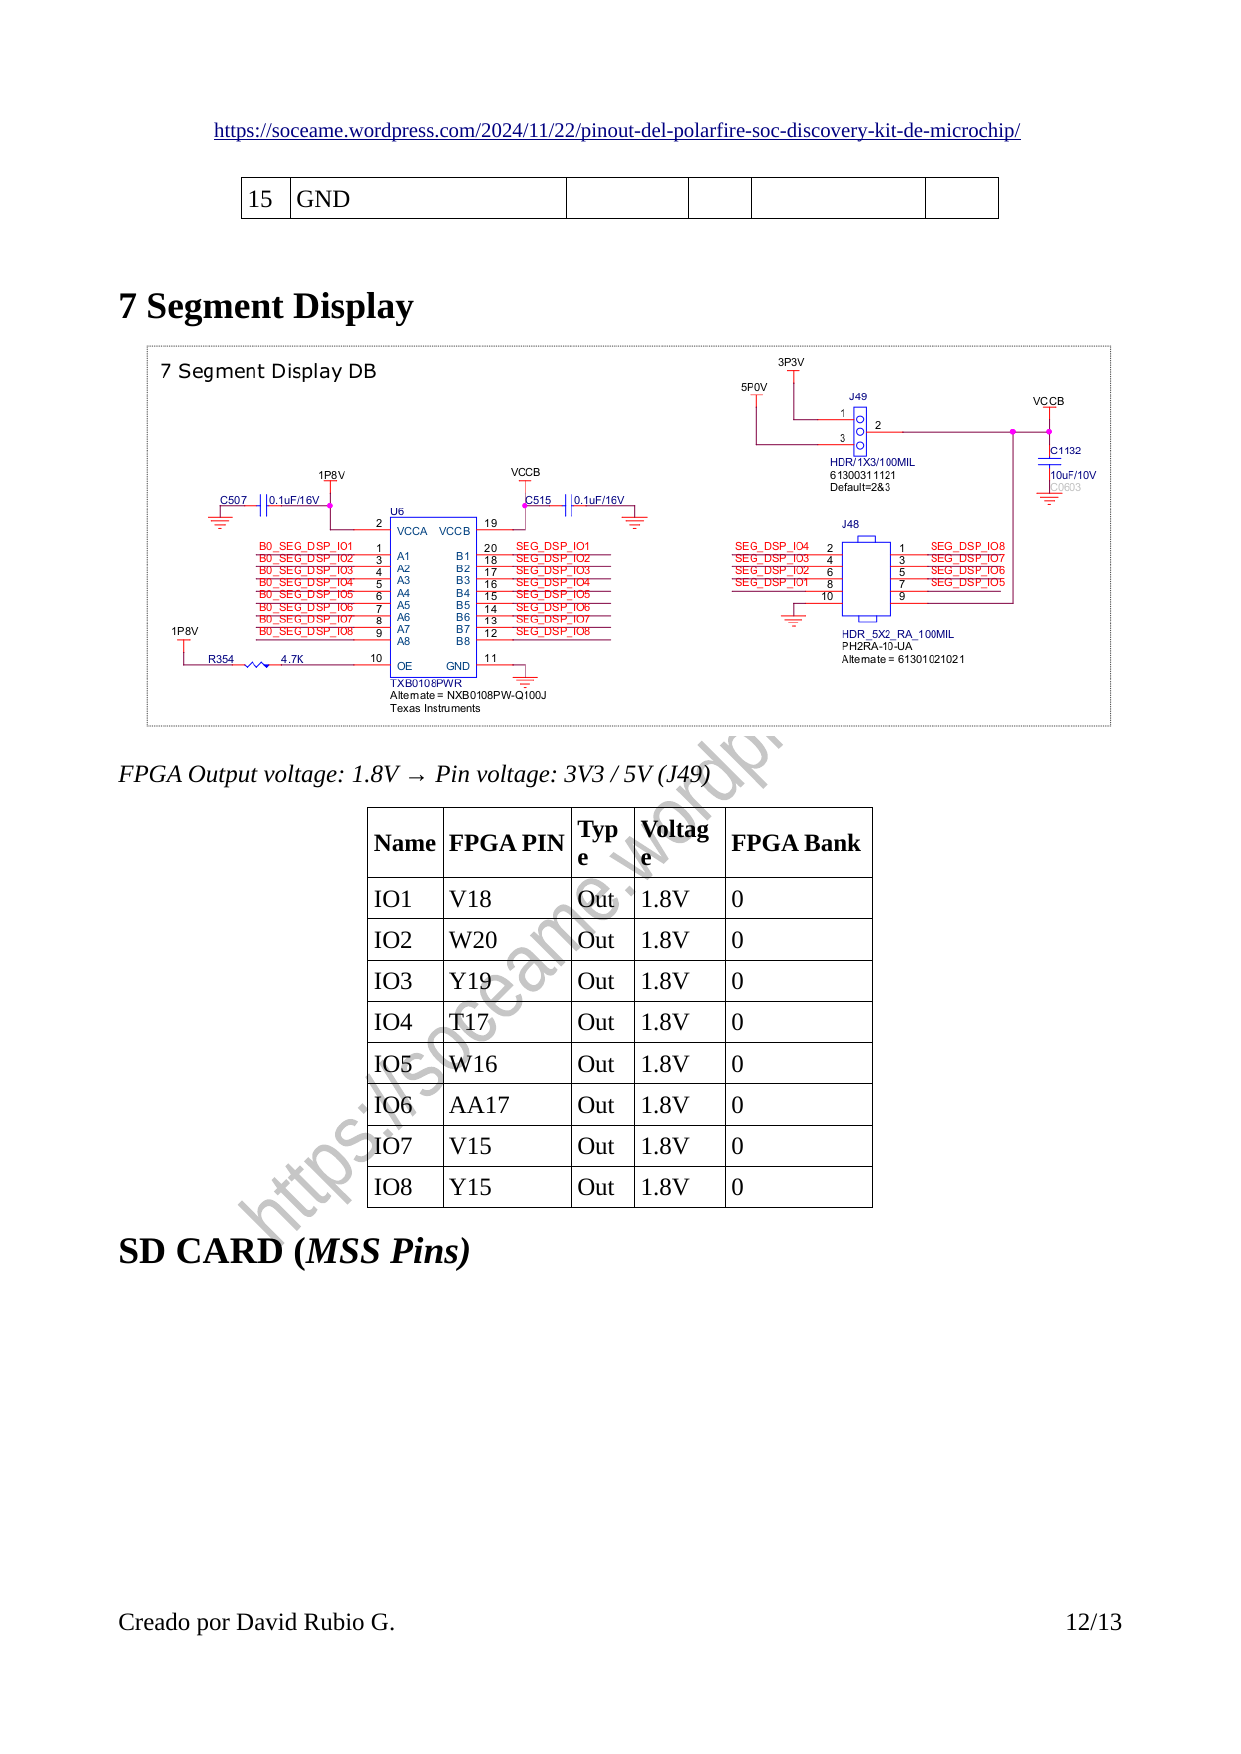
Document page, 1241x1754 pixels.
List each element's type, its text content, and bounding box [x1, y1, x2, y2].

table_cell IO1 [368, 878, 443, 918]
table_cell 0 [726, 1167, 872, 1207]
table_cell IO2 [368, 919, 443, 959]
table_cell 0 [726, 961, 872, 1001]
table_cell 1.8V [635, 1084, 725, 1124]
text FPGA Output voltage: 1.8V → Pin voltage: 3V3 / 5V (J49) [754, 759, 1122, 788]
table_cell IO6 [368, 1084, 394, 1124]
table_cell 0 [726, 1002, 872, 1042]
table_cell Out [583, 885, 600, 895]
table_cell Out [572, 1002, 634, 1042]
table_cell T17 [455, 1025, 478, 1042]
table_cell IO4 [368, 1002, 443, 1042]
table_cell [689, 178, 751, 218]
table_header FPGA Bank [726, 808, 872, 877]
table_cell W20 [444, 919, 552, 959]
table_cell 0 [726, 1043, 872, 1083]
table_cell IO6 [377, 1084, 443, 1124]
table_cell T17 [496, 1002, 516, 1010]
table_cell IO3 [368, 961, 443, 1001]
table_cell Y19 [444, 961, 571, 1001]
table_cell W16 [444, 1043, 571, 1083]
table_header Type [572, 808, 634, 877]
table_cell T17 [444, 1034, 455, 1042]
table_cell Out [572, 1084, 634, 1124]
table_cell 1.8V [635, 878, 725, 918]
table_cell 0 [726, 1126, 872, 1166]
table_cell 1.8V [635, 1002, 725, 1042]
table_cell V18 [444, 878, 571, 918]
table_cell Out [572, 878, 592, 918]
table_cell AA17 [444, 1084, 571, 1124]
table_cell 1.8V [635, 1043, 725, 1083]
table_cell [567, 178, 688, 218]
table_header Voltage [660, 808, 689, 836]
text FPGA Output voltage: 1.8V → Pin voltage: 3V3 / 5V (J49) [118, 759, 711, 788]
text FPGA Output voltage: 1.8V → Pin voltage: 3V3 / 5V (J49) [722, 759, 761, 788]
table_cell [542, 927, 571, 959]
table_cell V15 [444, 1126, 571, 1166]
subtitle SD CARD (MSS Pins) [118, 1229, 1122, 1272]
table_cell T17 [462, 1002, 571, 1042]
table_cell IO5 [368, 1043, 443, 1083]
table_cell Out [572, 1167, 634, 1207]
table_cell Out [572, 1126, 634, 1166]
table_cell 0 [726, 1084, 872, 1124]
table_cell 0 [726, 878, 872, 918]
table_cell Out [592, 878, 634, 918]
table_cell IO7 [368, 1126, 443, 1166]
subtitle 7 Segment Display [118, 240, 1122, 326]
table_header Voltage [644, 808, 725, 877]
table_cell IO8 [368, 1167, 443, 1207]
table_cell Out [583, 892, 591, 902]
table_header FPGA PIN [444, 808, 571, 877]
table_cell 0 [726, 919, 872, 959]
picture [118, 338, 1115, 736]
table_cell 15 [242, 178, 290, 218]
table_cell Out [572, 1043, 634, 1083]
table_cell [926, 178, 998, 218]
table_cell Y15 [444, 1167, 571, 1207]
table_cell Out [572, 919, 634, 959]
table_cell GND [291, 178, 566, 218]
table_header Name [368, 808, 443, 877]
table_cell Out [572, 961, 634, 1001]
table_cell T17 [444, 1002, 461, 1029]
table_cell 1.8V [635, 919, 725, 959]
table_cell 1.8V [635, 1167, 725, 1207]
table_cell [752, 178, 925, 218]
table_cell IO6 [387, 1098, 396, 1111]
table_cell 1.8V [635, 961, 725, 1001]
table_header Voltage [635, 808, 659, 854]
table_cell 1.8V [635, 1126, 725, 1166]
table_cell [558, 919, 571, 936]
